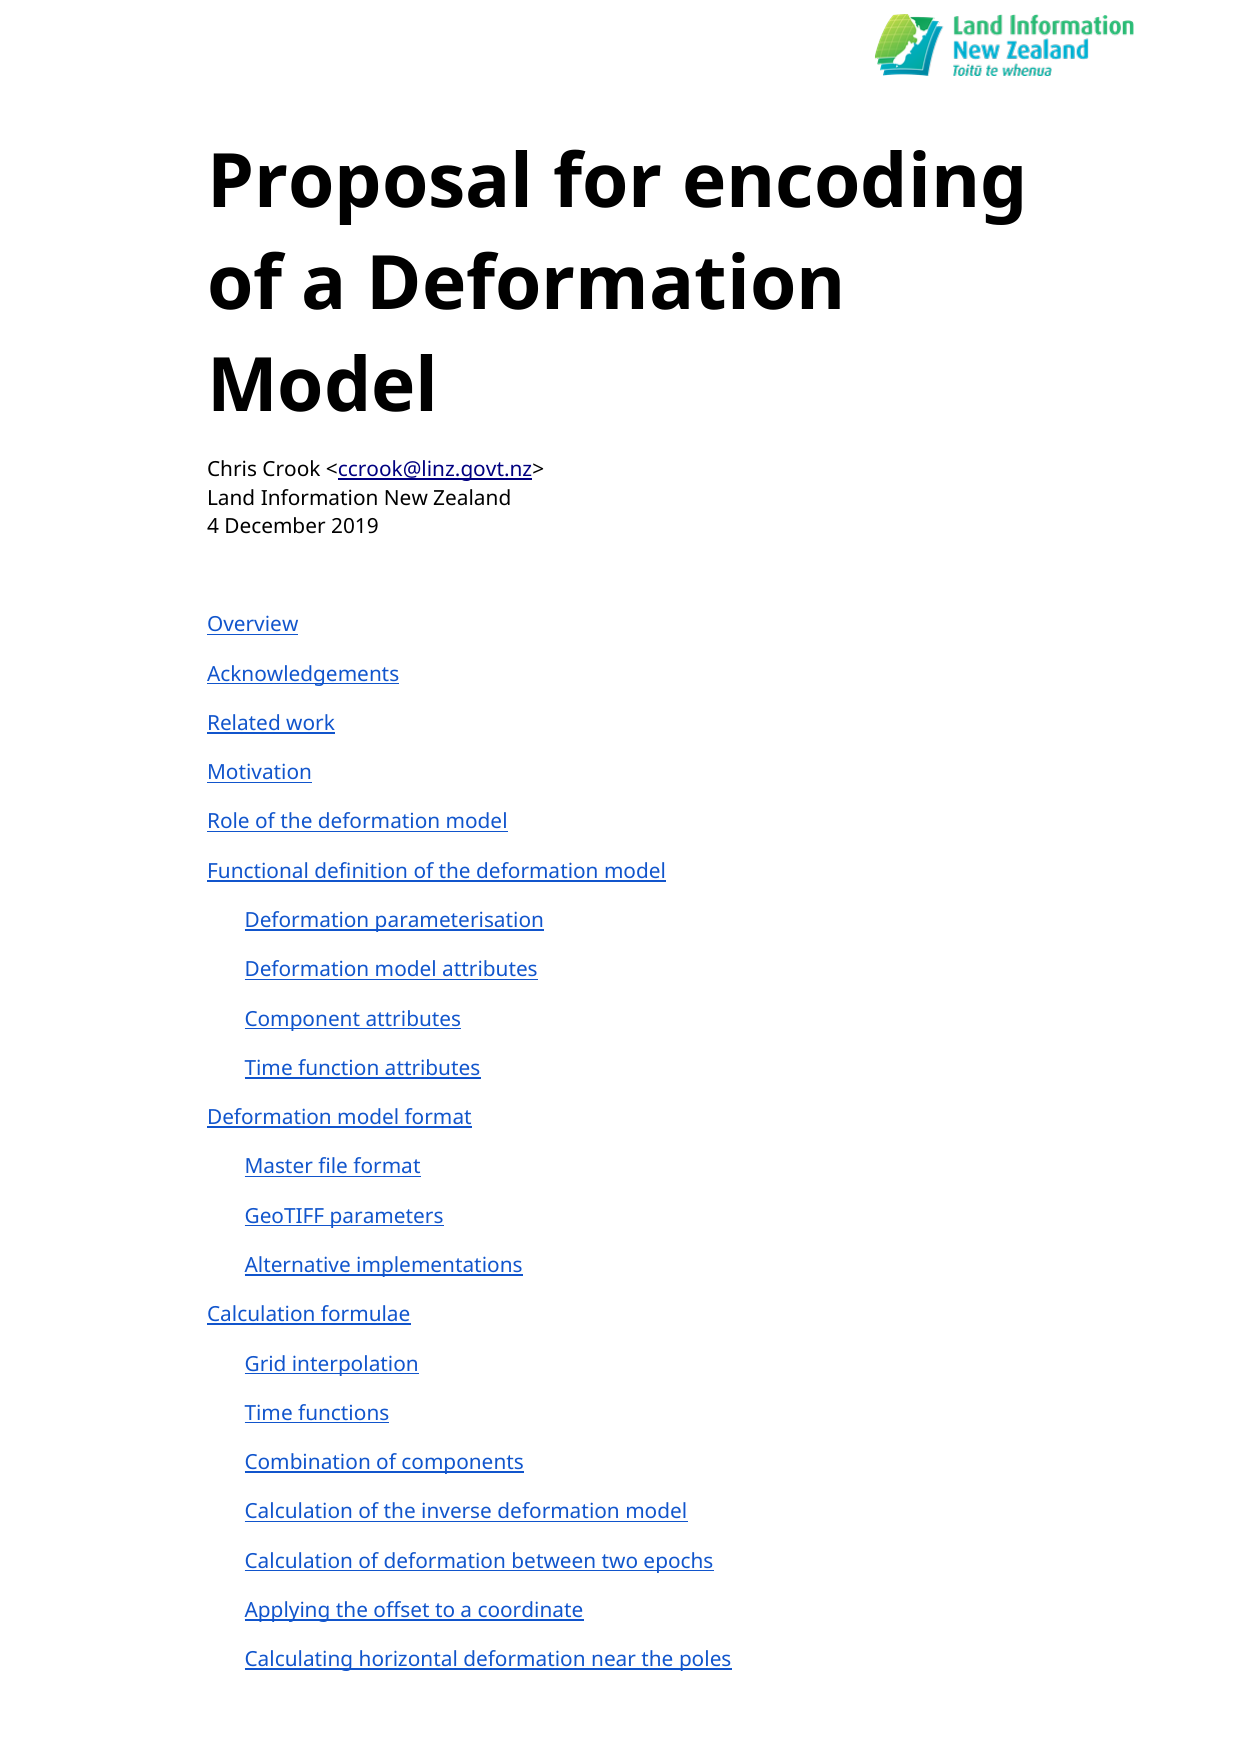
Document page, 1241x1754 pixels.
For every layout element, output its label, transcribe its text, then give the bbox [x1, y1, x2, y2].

text Time functions [244, 1398, 1053, 1426]
text Motivation [207, 757, 1053, 786]
text Role of the deformation model [207, 807, 1053, 835]
text Alternative implementations [244, 1250, 1053, 1278]
text GeoTIFF parameters [244, 1201, 1053, 1229]
text Overview [207, 609, 1053, 638]
picture [874, 14, 1134, 76]
text Master file format [244, 1152, 1053, 1180]
text Calculation of deformation between two epochs [244, 1546, 1053, 1574]
text Chris Crook <ccrook@linz.govt.nz> Land Information New Zealand 4 December 2019 [207, 454, 1053, 539]
text Component attributes [244, 1004, 1053, 1032]
text Acknowledgements [207, 659, 1053, 687]
text Calculating horizontal deformation near the poles [244, 1644, 1053, 1673]
text Applying the offset to a coordinate [244, 1595, 1053, 1623]
text Deformation parameterisation [244, 905, 1053, 934]
text Functional definition of the deformation model [207, 856, 1053, 884]
text Combination of components [244, 1447, 1053, 1476]
text Deformation model format [207, 1102, 1053, 1131]
title Proposal for encoding of a Deformation Model [207, 127, 1053, 433]
text Deformation model attributes [244, 954, 1053, 983]
text Calculation formulae [207, 1299, 1053, 1328]
text Time function attributes [244, 1053, 1053, 1081]
text Calculation of the inverse deformation model [244, 1496, 1053, 1525]
text Grid interpolation [244, 1349, 1053, 1377]
text Related work [207, 708, 1053, 737]
